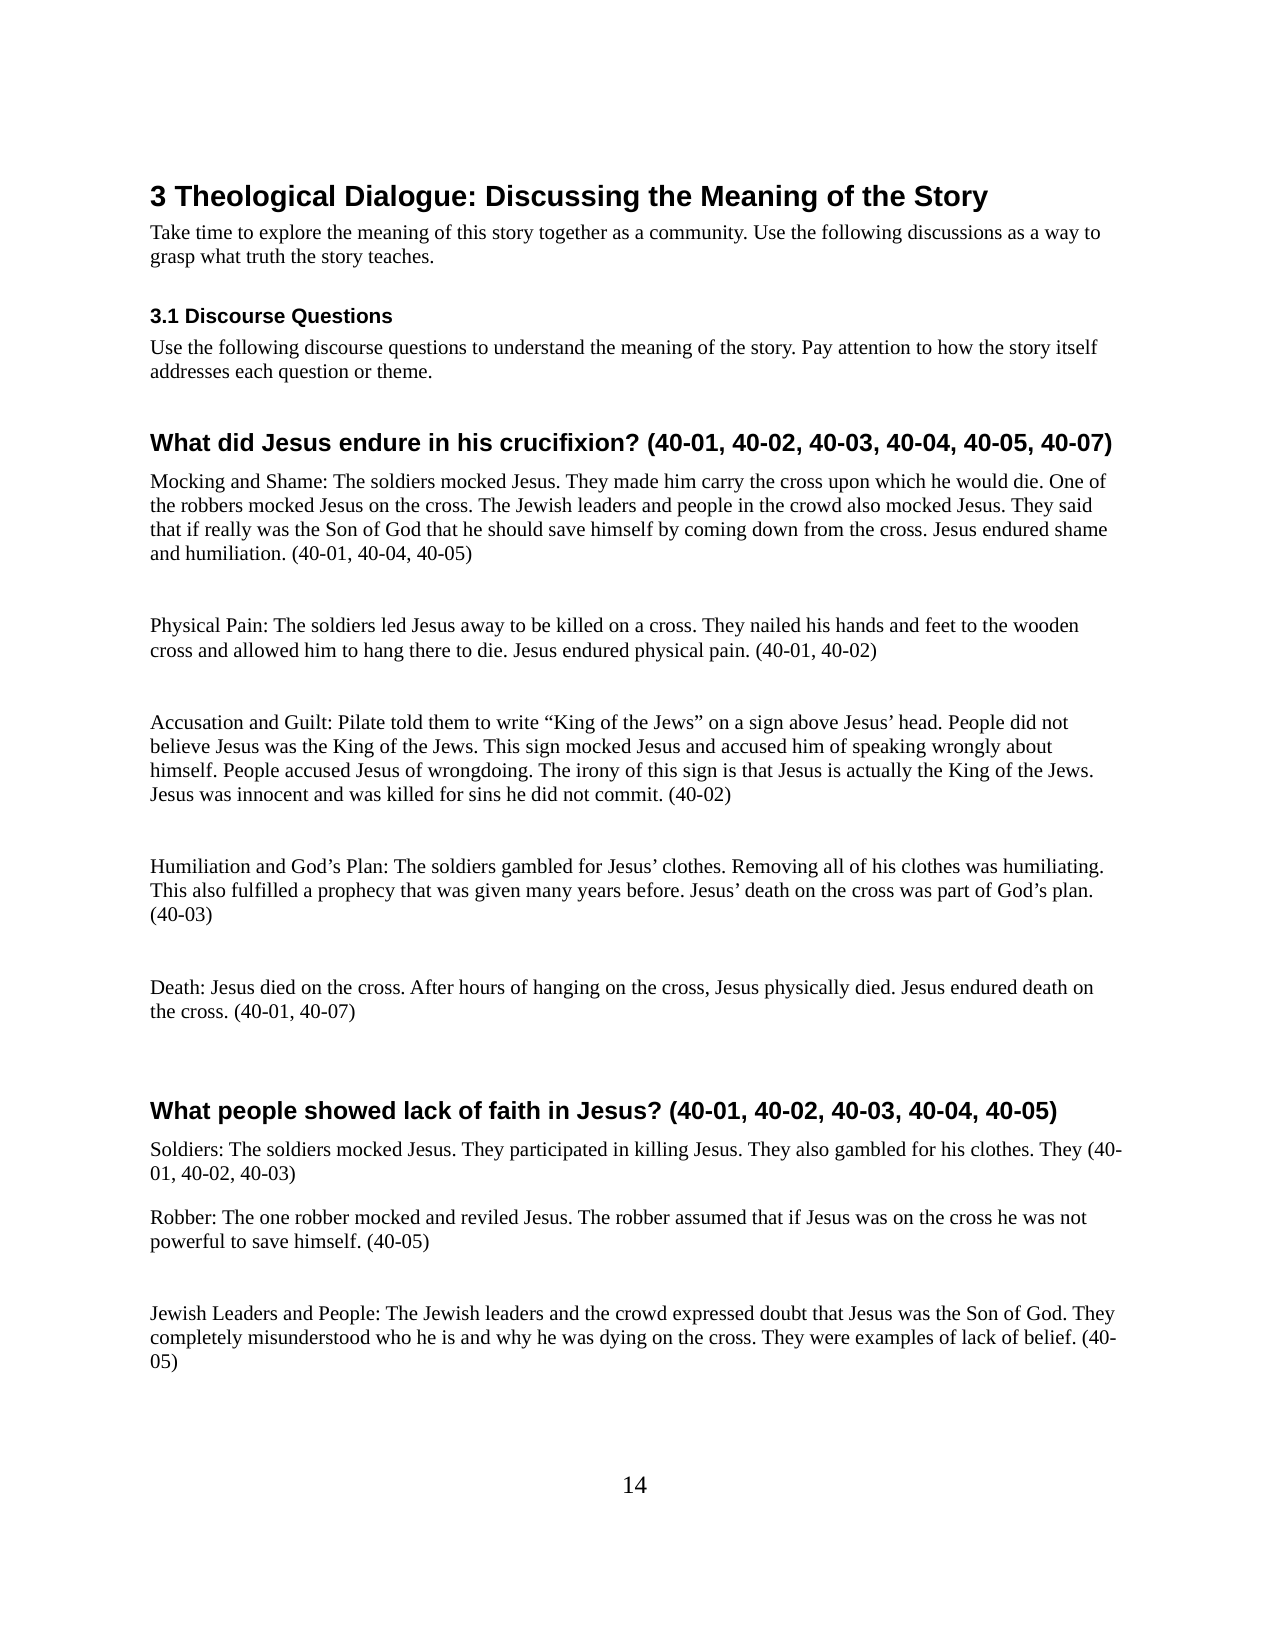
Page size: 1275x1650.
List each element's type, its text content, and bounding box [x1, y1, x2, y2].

text Physical Pain: The soldiers led Jesus away to be killed on a cross. They nailed his hands and feet to the wooden cross and allowed him to hang there to die. Jesus endured physical pain. (40-01, 40-02) [150, 613, 1125, 662]
text Humiliation and God’s Plan: The soldiers gambled for Jesus’ clothes. Removing all of his clothes was humiliating. This also fulfilled a prophecy that was given many years before. Jesus’ death on the cross was part of God’s plan. (40-03) [150, 854, 1125, 926]
text Robber: The one robber mocked and reviled Jesus. The robber assumed that if Jesus was on the cross he was not powerful to save himself. (40-05) [150, 1205, 1125, 1253]
text Accusation and Guilt: Pilate told them to write “King of the Jews” on a sign above Jesus’ head. People did not believe Jesus was the King of the Jews. This sign mocked Jesus and accused him of speaking wrongly about himself. People accused Jesus of wrongdoing. The irony of this sign is that Jesus is actually the King of the Jews. Jesus was innocent and was killed for sins he did not commit. (40-02) [150, 710, 1125, 806]
text Take time to explore the meaning of this story together as a community. Use the following discussions as a way to grasp what truth the story teaches. [150, 220, 1125, 268]
text Use the following discourse questions to understand the meaning of the story. Pay attention to how the story itself addresses each question or theme. [150, 335, 1125, 383]
subtitle 3 Theological Dialogue: Discussing the Meaning of the Story [150, 179, 1125, 212]
text Soldiers: The soldiers mocked Jesus. They participated in killing Jesus. They also gambled for his clothes. They (40-01, 40-02, 40-03) [150, 1137, 1125, 1185]
text Jewish Leaders and People: The Jewish leaders and the crowd expressed doubt that Jesus was the Son of God. They completely misunderstood who he is and why he was dying on the cross. They were examples of lack of belief. (40-05) [150, 1301, 1125, 1373]
text Death: Jesus died on the cross. After hours of hanging on the cross, Jesus physically died. Jesus endured death on the cross. (40-01, 40-07) [150, 975, 1125, 1023]
text Mocking and Shame: The soldiers mocked Jesus. They made him carry the cross upon which he would die. One of the robbers mocked Jesus on the cross. The Jewish leaders and people in the crowd also mocked Jesus. They said that if really was the Son of God that he should save himself by coming down from the cross. Jesus endured shame and humiliation. (40-01, 40-04, 40-05) [150, 469, 1125, 565]
subtitle What did Jesus endure in his crucifixion? (40-01, 40-02, 40-03, 40-04, 40-05, 40-07) [150, 428, 1125, 456]
subtitle 3.1 Discourse Questions [150, 304, 1125, 328]
subtitle What people showed lack of faith in Jesus? (40-01, 40-02, 40-03, 40-04, 40-05) [150, 1096, 1125, 1124]
